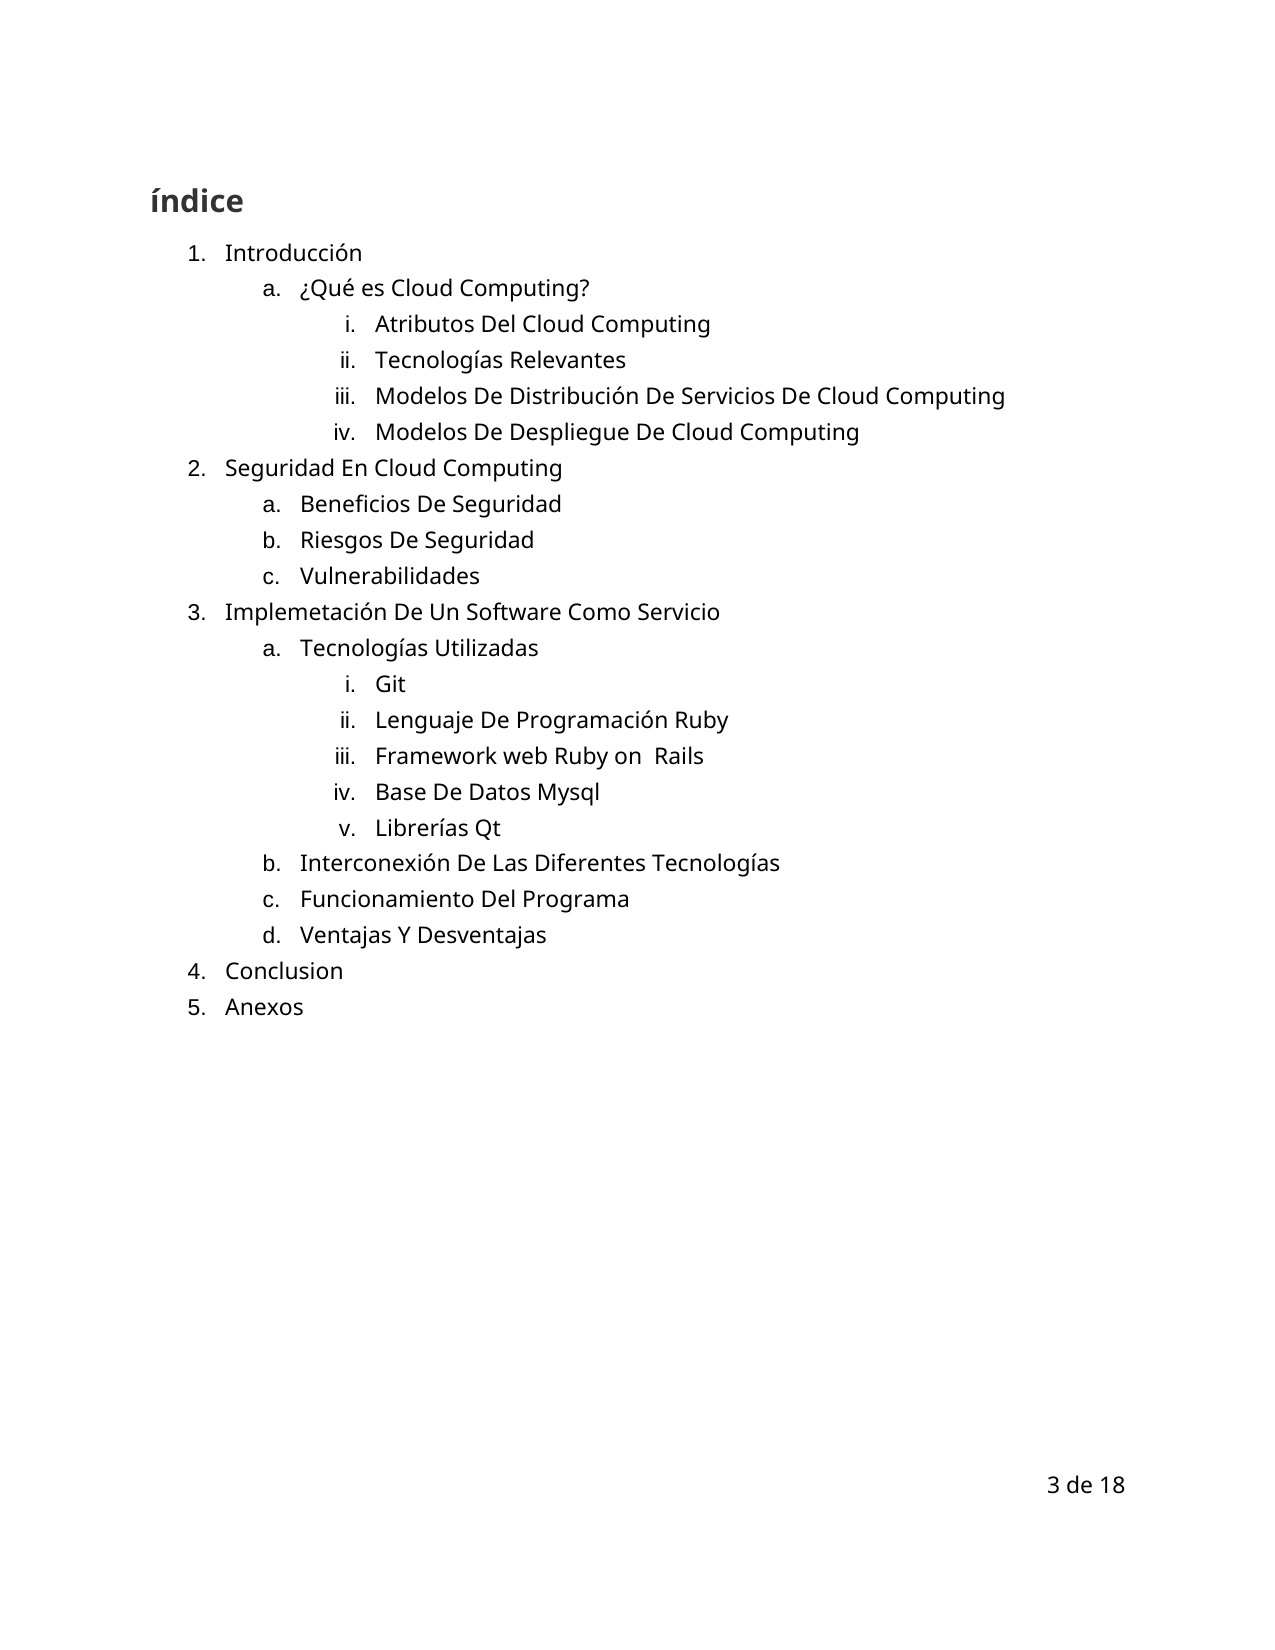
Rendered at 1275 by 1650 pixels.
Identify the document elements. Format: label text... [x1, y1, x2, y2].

list Beneficios De Seguridad [262, 488, 1125, 519]
list Atributos Del Cloud Computing [150, 308, 1125, 339]
list Conclusion [187, 955, 1125, 986]
list ¿Qué es Cloud Computing? [262, 272, 1125, 304]
list Librerías Qt [150, 811, 1125, 843]
list Framework web Ruby on Rails [150, 739, 1125, 771]
list Interconexión De Las Diferentes Tecnologías [262, 847, 1125, 879]
list Tecnologías Relevantes [150, 344, 1125, 376]
list Tecnologías Utilizadas [262, 632, 1125, 663]
list Funcionamiento Del Programa [262, 883, 1125, 914]
list Introducción [187, 236, 1125, 268]
list Ventajas Y Desventajas [262, 919, 1125, 951]
list Seguridad En Cloud Computing [187, 452, 1125, 483]
list Git [150, 668, 1125, 699]
list Implemetación De Un Software Como Servicio [187, 596, 1125, 627]
list Lenguaje De Programación Ruby [150, 704, 1125, 735]
list Base De Datos Mysql [150, 776, 1125, 807]
list Modelos De Distribución De Servicios De Cloud Computing [150, 380, 1125, 411]
list Vulnerabilidades [262, 560, 1125, 591]
subtitle índice [150, 179, 1125, 222]
list Modelos De Despliegue De Cloud Computing [150, 416, 1125, 447]
list Riesgos De Seguridad [262, 524, 1125, 555]
list Anexos [187, 991, 1125, 1022]
